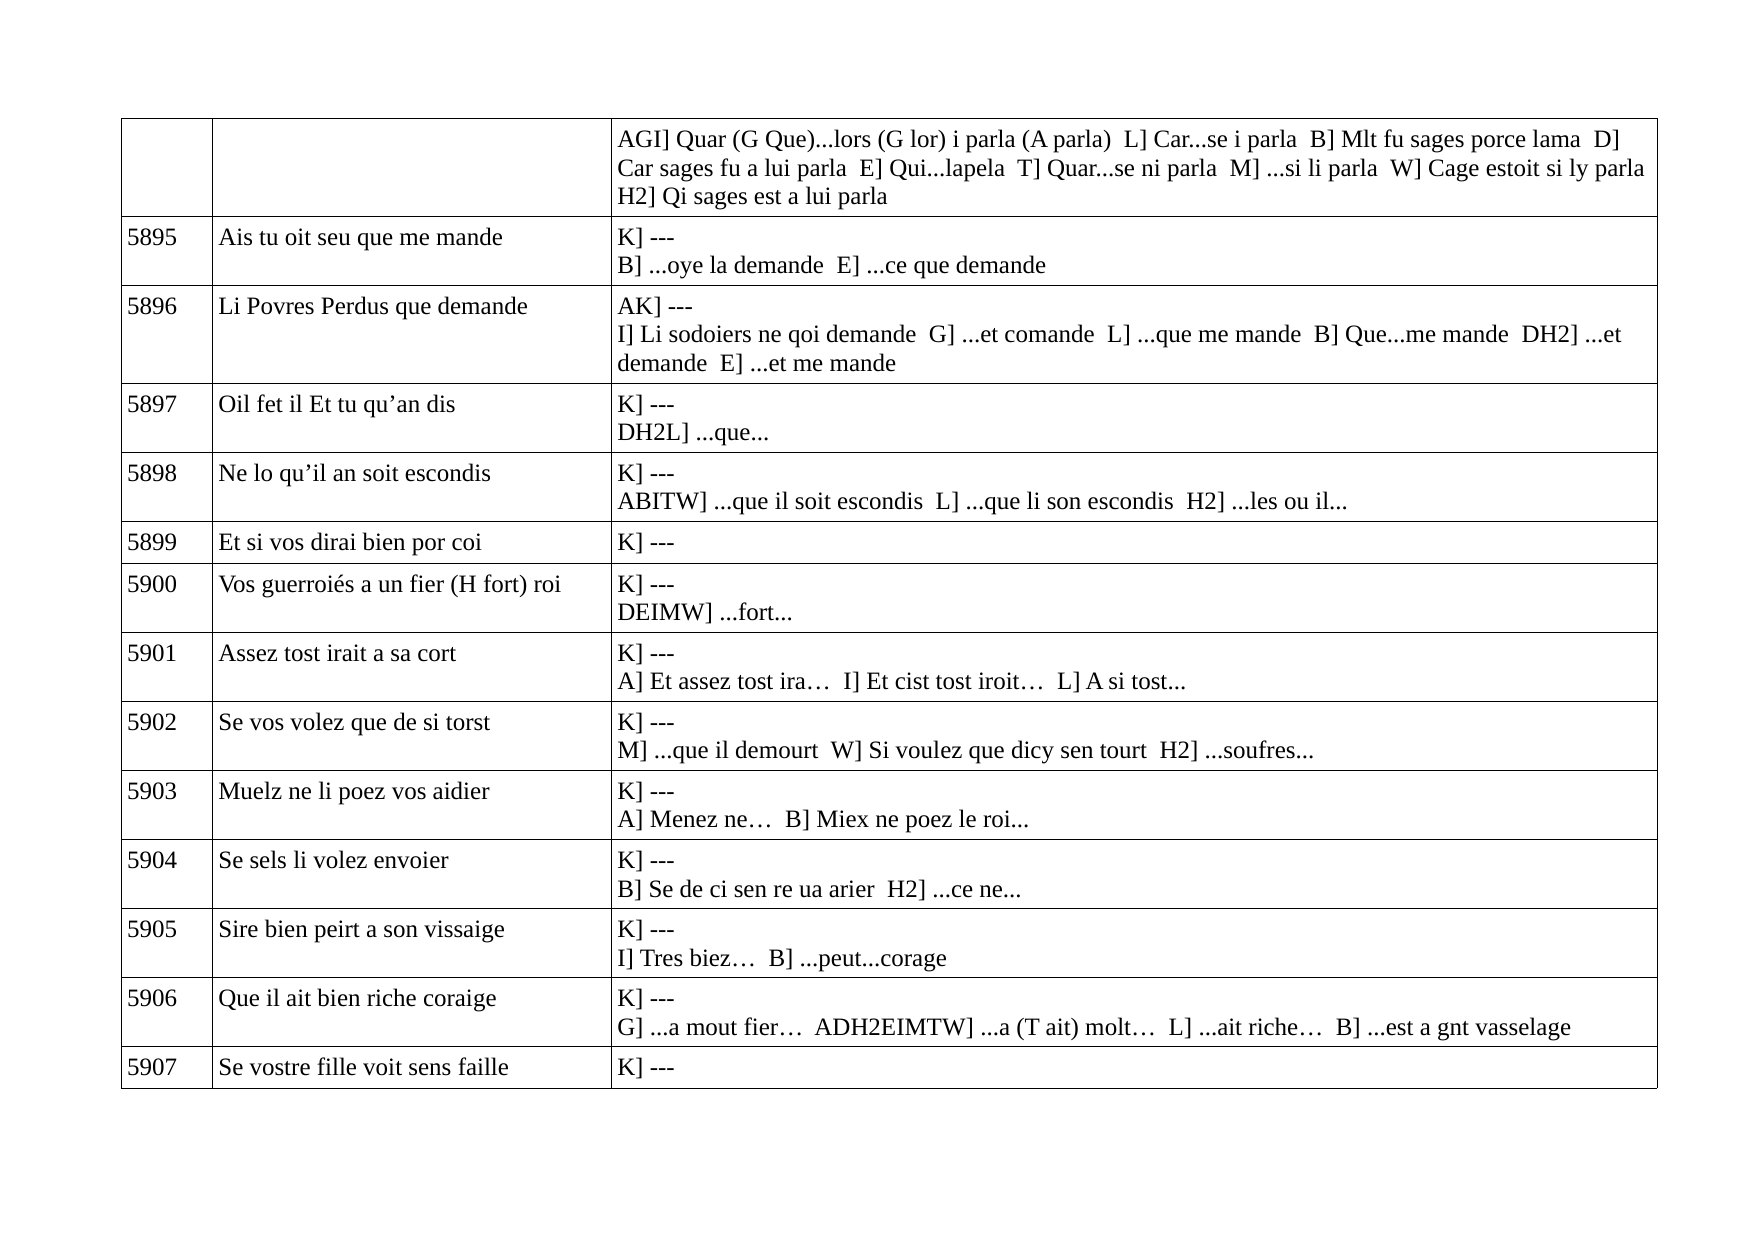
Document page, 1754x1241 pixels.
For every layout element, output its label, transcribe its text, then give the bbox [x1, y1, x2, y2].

table_cell 5901 [122, 633, 212, 701]
table_cell K] --- DH2L] ...que... [612, 384, 1657, 452]
table_cell K] --- DEIMW] ...fort... [612, 564, 1657, 632]
table_cell K] --- M] ...que il demourt W] Si voulez que dicy sen tourt H2] ...soufres... [612, 702, 1657, 770]
table_cell --- AGI] Quar (G Que)...lors (G lor) i parla (A parla) L] Car...se i parla B] Mlt fu sages porce lama D] Car sages fu a lui parla E] Qui...lapela T] Quar...se ni parla M] ...si li parla W] Cage estoit si ly parla H2] Qi sages est a lui parla [612, 119, 1657, 216]
table_cell K] --- B] Se de ci sen re ua arier H2] ...ce ne... [612, 840, 1657, 908]
table_cell 5900 [122, 564, 212, 632]
table_cell Se vos volez que de si torst [213, 702, 611, 770]
table_cell K] --- B] ...oye la demande E] ...ce que demande [612, 217, 1657, 285]
table_cell 5896 [122, 286, 212, 383]
table_cell [213, 119, 611, 216]
table_cell K] --- A] Et assez tost ira… I] Et cist tost iroit… L] A si tost... [612, 633, 1657, 701]
table_cell 5902 [122, 702, 212, 770]
table_cell 5907 [122, 1047, 212, 1088]
table_cell 5904 [122, 840, 212, 908]
table_cell Muelz ne li poez vos aidier [213, 771, 611, 839]
table_cell 5895 [122, 217, 212, 285]
table_cell Ais tu oit seu que me mande [213, 217, 611, 285]
table_cell Oil fet il Et tu qu’an dis [213, 384, 611, 452]
table_cell 5906 [122, 978, 212, 1046]
table_cell 5898 [122, 453, 212, 521]
table_cell [122, 119, 212, 216]
table_cell Se sels li volez envoier [213, 840, 611, 908]
table_cell AK] --- I] Li sodoiers ne qoi demande G] ...et comande L] ...que me mande B] Que...me mande DH2] ...et demande E] ...et me mande [612, 286, 1657, 383]
table_cell 5903 [122, 771, 212, 839]
table_cell Ne lo qu’il an soit escondis [213, 453, 611, 521]
table_cell K] --- [612, 1047, 1657, 1088]
table_cell K] --- A] Menez ne… B] Miex ne poez le roi... [612, 771, 1657, 839]
table_cell K] --- ABITW] ...que il soit escondis L] ...que li son escondis H2] ...les ou il... [612, 453, 1657, 521]
table_cell Se vostre fille voit sens faille [213, 1047, 611, 1088]
table_cell Sire bien peirt a son vissaige [213, 909, 611, 977]
table_cell 5905 [122, 909, 212, 977]
table_cell Vos guerroiés a un fier (H fort) roi [213, 564, 611, 632]
table_cell Assez tost irait a sa cort [213, 633, 611, 701]
table_cell Que il ait bien riche coraige [213, 978, 611, 1046]
table_cell Et si vos dirai bien por coi [213, 522, 611, 563]
table_cell K] --- [612, 522, 1657, 563]
table_cell 5897 [122, 384, 212, 452]
table_cell K] --- I] Tres biez… B] ...peut...corage [612, 909, 1657, 977]
table_cell K] --- G] ...a mout fier… ADH2EIMTW] ...a (T ait) molt… L] ...ait riche… B] ...est a gnt vasselage [612, 978, 1657, 1046]
table_cell Li Povres Perdus que demande [213, 286, 611, 383]
table_cell 5899 [122, 522, 212, 563]
